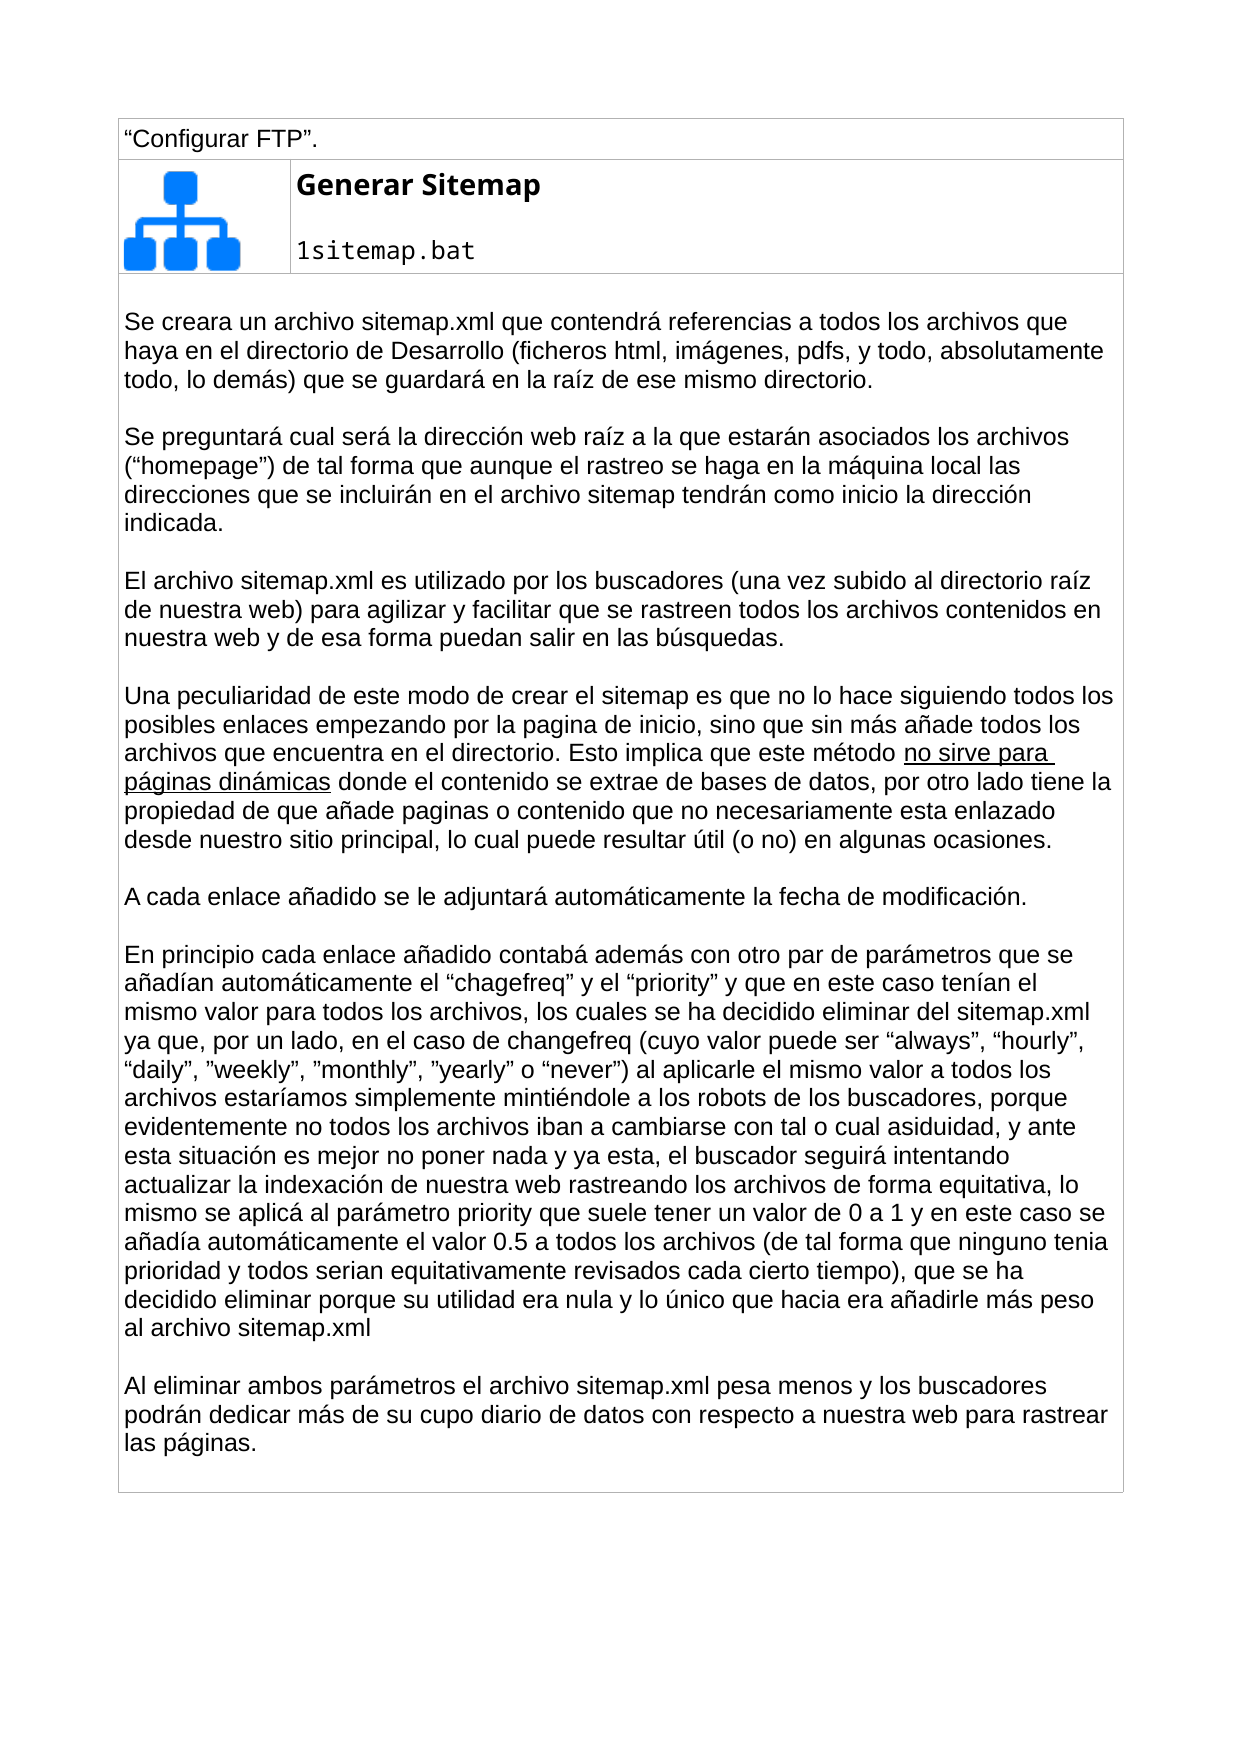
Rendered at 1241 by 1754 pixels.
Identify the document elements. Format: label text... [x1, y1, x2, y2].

table_header [119, 160, 290, 273]
table_cell “Configurar FTP”. [119, 119, 1123, 158]
table_cell Se creara un archivo sitemap.xml que contendrá referencias a todos los archivos que haya en el directorio de Desarrollo (ficheros html, imágenes, pdfs, y todo, absolutamente todo, lo demás) que se guardará en la raíz de ese mismo directorio. Se preguntará cual será la dirección web raíz a la que estarán asociados los archivos (“homepage”) de tal forma que aunque el rastreo se haga en la máquina local las direcciones que se incluirán en el archivo sitemap tendrán como inicio la dirección indicada. El archivo sitemap.xml es utilizado por los buscadores (una vez subido al directorio raíz de nuestra web) para agilizar y facilitar que se rastreen todos los archivos contenidos en nuestra web y de esa forma puedan salir en las búsquedas. Una peculiaridad de este modo de crear el sitemap es que no lo hace siguiendo todos los posibles enlaces empezando por la pagina de inicio, sino que sin más añade todos los archivos que encuentra en el directorio. Esto implica que este método no sirve para páginas dinámicas donde el contenido se extrae de bases de datos, por otro lado tiene la propiedad de que añade paginas o contenido que no necesariamente esta enlazado desde nuestro sitio principal, lo cual puede resultar útil (o no) en algunas ocasiones. A cada enlace añadido se le adjuntará automáticamente la fecha de modificación. En principio cada enlace añadido contabá además con otro par de parámetros que se añadían automáticamente el “chagefreq” y el “priority” y que en este caso tenían el mismo valor para todos los archivos, los cuales se ha decidido eliminar del sitemap.xml ya que, por un lado, en el caso de changefreq (cuyo valor puede ser “always”, “hourly”, “daily”, ”weekly”, ”monthly”, ”yearly” o “never”) al aplicarle el mismo valor a todos los archivos estaríamos simplemente mintiéndole a los robots de los buscadores, porque evidentemente no todos los archivos iban a cambiarse con tal o cual asiduidad, y ante esta situación es mejor no poner nada y ya esta, el buscador seguirá intentando actualizar la indexación de nuestra web rastreando los archivos de forma equitativa, lo mismo se aplicá al parámetro priority que suele tener un valor de 0 a 1 y en este caso se añadía automáticamente el valor 0.5 a todos los archivos (de tal forma que ninguno tenia prioridad y todos serian equitativamente revisados cada cierto tiempo), que se ha decidido eliminar porque su utilidad era nula y lo único que hacia era añadirle más peso al archivo sitemap.xml Al eliminar ambos parámetros el archivo sitemap.xml pesa menos y los buscadores podrán dedicar más de su cupo diario de datos con respecto a nuestra web para rastrear las páginas. [119, 274, 1123, 1492]
picture [123, 164, 242, 282]
table_header Generar Sitemap 1sitemap.bat [291, 160, 1123, 273]
